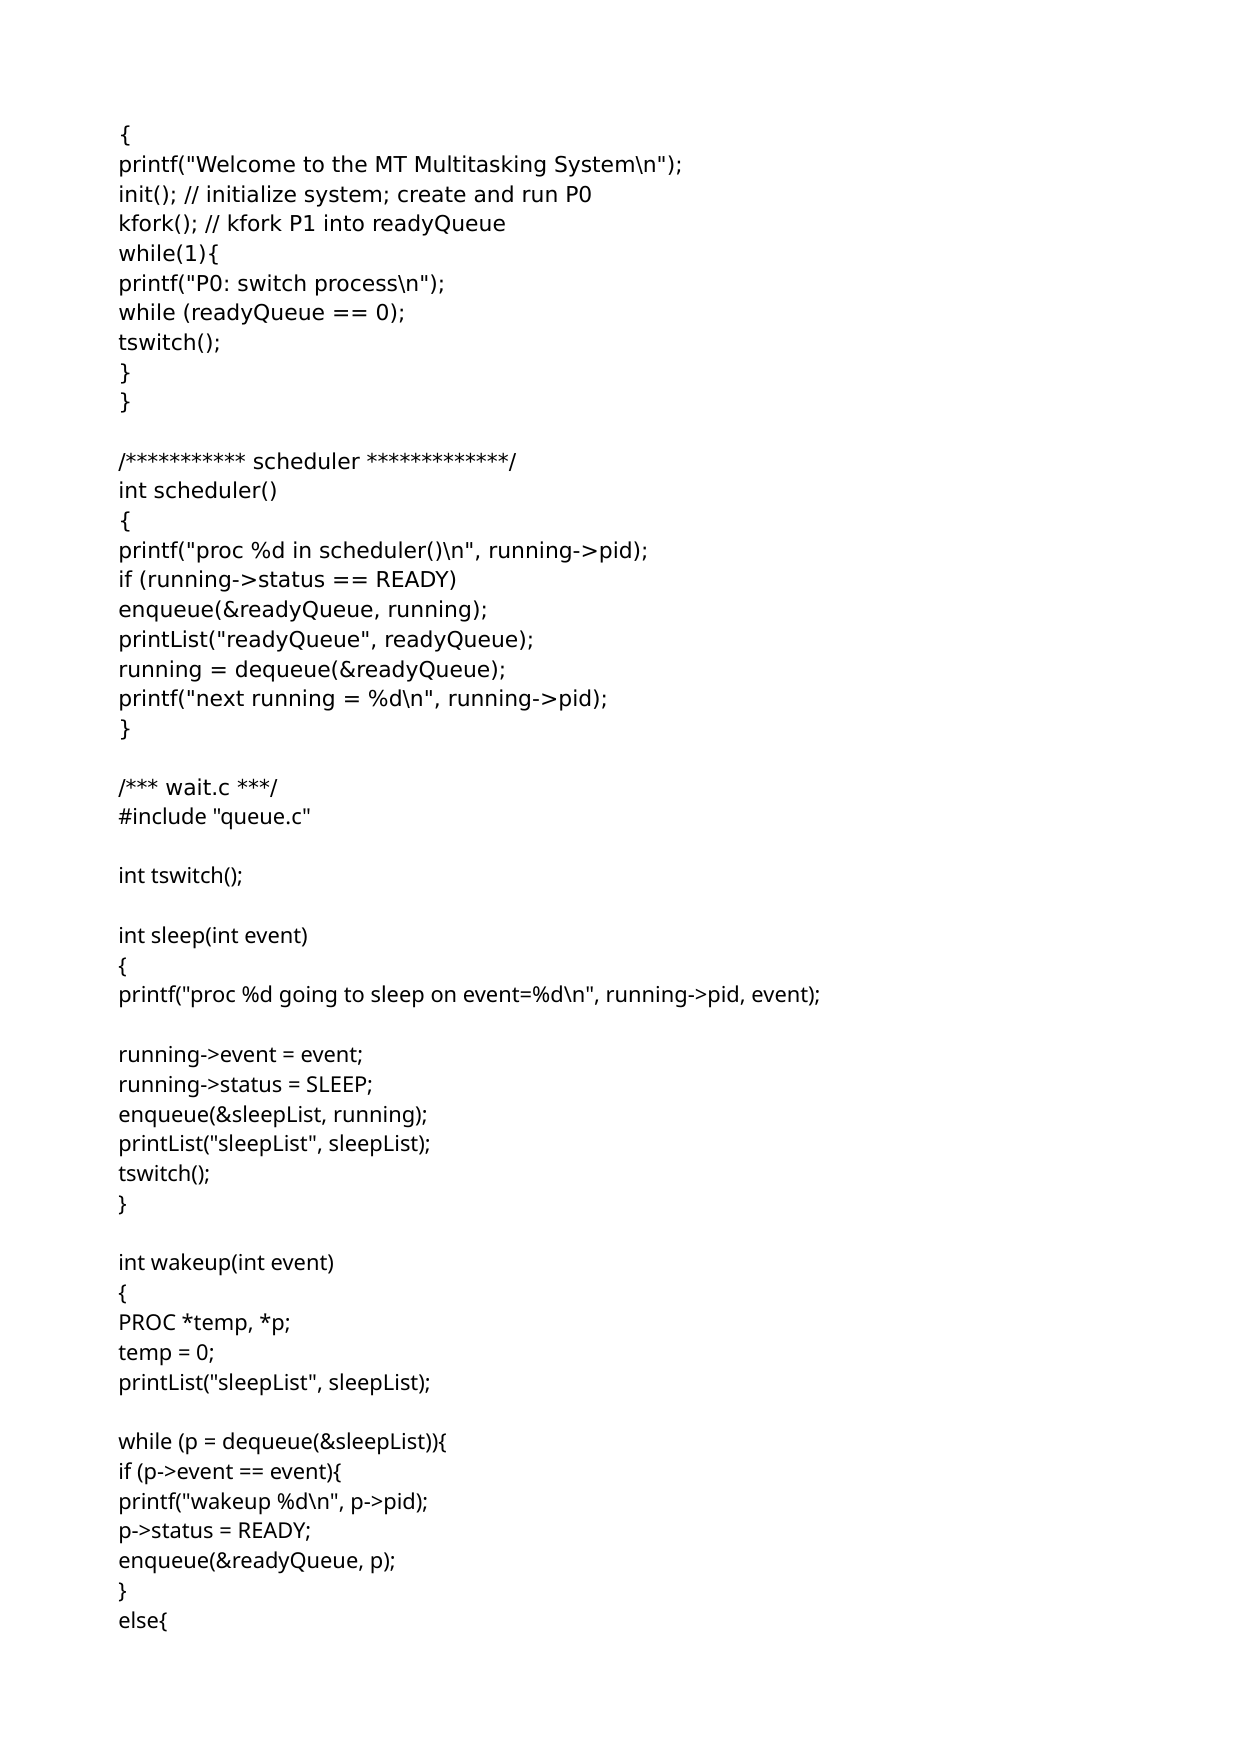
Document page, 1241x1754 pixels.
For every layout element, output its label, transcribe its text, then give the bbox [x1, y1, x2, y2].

text } [118, 1188, 1122, 1218]
text while (p = dequeue(&sleepList)){ [118, 1426, 1122, 1456]
text enqueue(&readyQueue, running); [118, 593, 1122, 623]
text int tswitch(); [118, 860, 1122, 890]
text temp = 0; [118, 1337, 1122, 1367]
text printf("P0: switch process\n"); [118, 267, 1122, 296]
text p->status = READY; [118, 1515, 1122, 1545]
text printList("sleepList", sleepList); [118, 1128, 1122, 1158]
text { [118, 950, 1122, 979]
text { [118, 504, 1122, 534]
text kfork(); // kfork P1 into readyQueue [118, 207, 1122, 237]
text } [118, 385, 1122, 415]
text else{ [118, 1605, 1122, 1634]
text printf("next running = %d\n", running->pid); [118, 682, 1122, 712]
text } [118, 1575, 1122, 1605]
text init(); // initialize system; create and run P0 [118, 177, 1122, 207]
text if (p->event == event){ [118, 1456, 1122, 1486]
text tswitch(); [118, 326, 1122, 356]
text int sleep(int event) [118, 920, 1122, 950]
text int scheduler() [118, 474, 1122, 504]
text PROC *temp, *p; [118, 1307, 1122, 1337]
text printf("Welcome to the MT Multitasking System\n"); [118, 148, 1122, 177]
text printf("proc %d going to sleep on event=%d\n", running->pid, event); [118, 979, 1122, 1009]
text tswitch(); [118, 1158, 1122, 1188]
text running = dequeue(&readyQueue); [118, 652, 1122, 682]
text while(1){ [118, 237, 1122, 267]
text } [118, 712, 1122, 742]
text running->status = SLEEP; [118, 1069, 1122, 1098]
text { [118, 1277, 1122, 1307]
text printf("wakeup %d\n", p->pid); [118, 1486, 1122, 1515]
text } [118, 356, 1122, 385]
text while (readyQueue == 0); [118, 296, 1122, 326]
text #include "queue.c" [118, 801, 1122, 831]
text running->event = event; [118, 1039, 1122, 1069]
text enqueue(&readyQueue, p); [118, 1545, 1122, 1575]
text { [118, 118, 1122, 148]
text printList("sleepList", sleepList); [118, 1367, 1122, 1396]
text int wakeup(int event) [118, 1247, 1122, 1277]
text printf("proc %d in scheduler()\n", running->pid); [118, 534, 1122, 563]
text /*** wait.c ***/ [118, 771, 1122, 801]
text printList("readyQueue", readyQueue); [118, 623, 1122, 652]
text if (running->status == READY) [118, 563, 1122, 593]
text /*********** scheduler *************/ [118, 445, 1122, 474]
text enqueue(&sleepList, running); [118, 1098, 1122, 1128]
